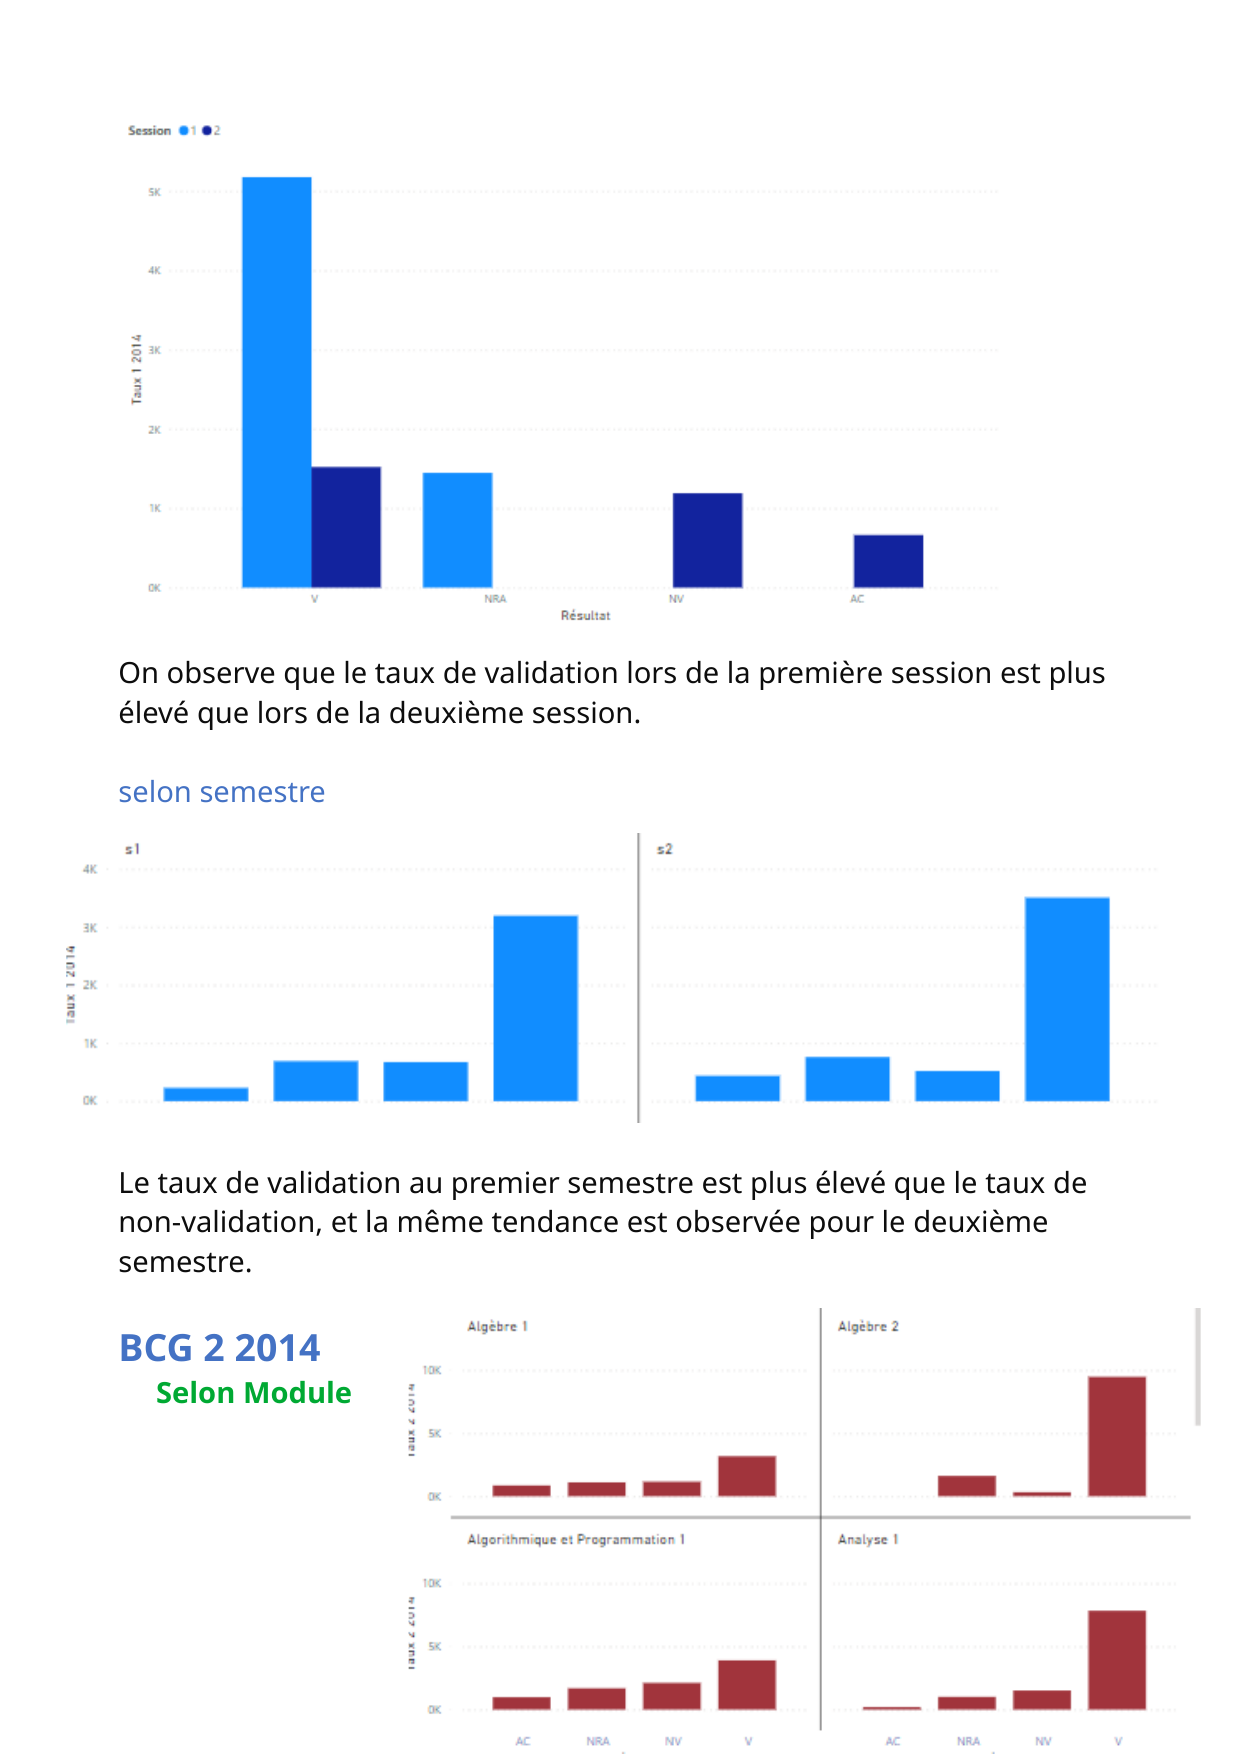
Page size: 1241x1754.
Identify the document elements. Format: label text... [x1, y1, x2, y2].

text Le taux de validation au premier semestre est plus élevé que le taux de non-validation, et la même tendance est observée pour le deuxième semestre. [118, 1123, 1122, 1281]
text BCG 2 2014 [118, 1321, 408, 1372]
text [118, 811, 1122, 833]
picture [66, 833, 1174, 1123]
text Selon Module [118, 1372, 408, 1412]
text selon semestre [118, 772, 1122, 811]
text On observe que le taux de validation lors de la première session est plus élevé que lors de la deuxième session. [118, 118, 1122, 732]
picture [124, 118, 1116, 653]
picture [408, 1308, 1201, 1754]
